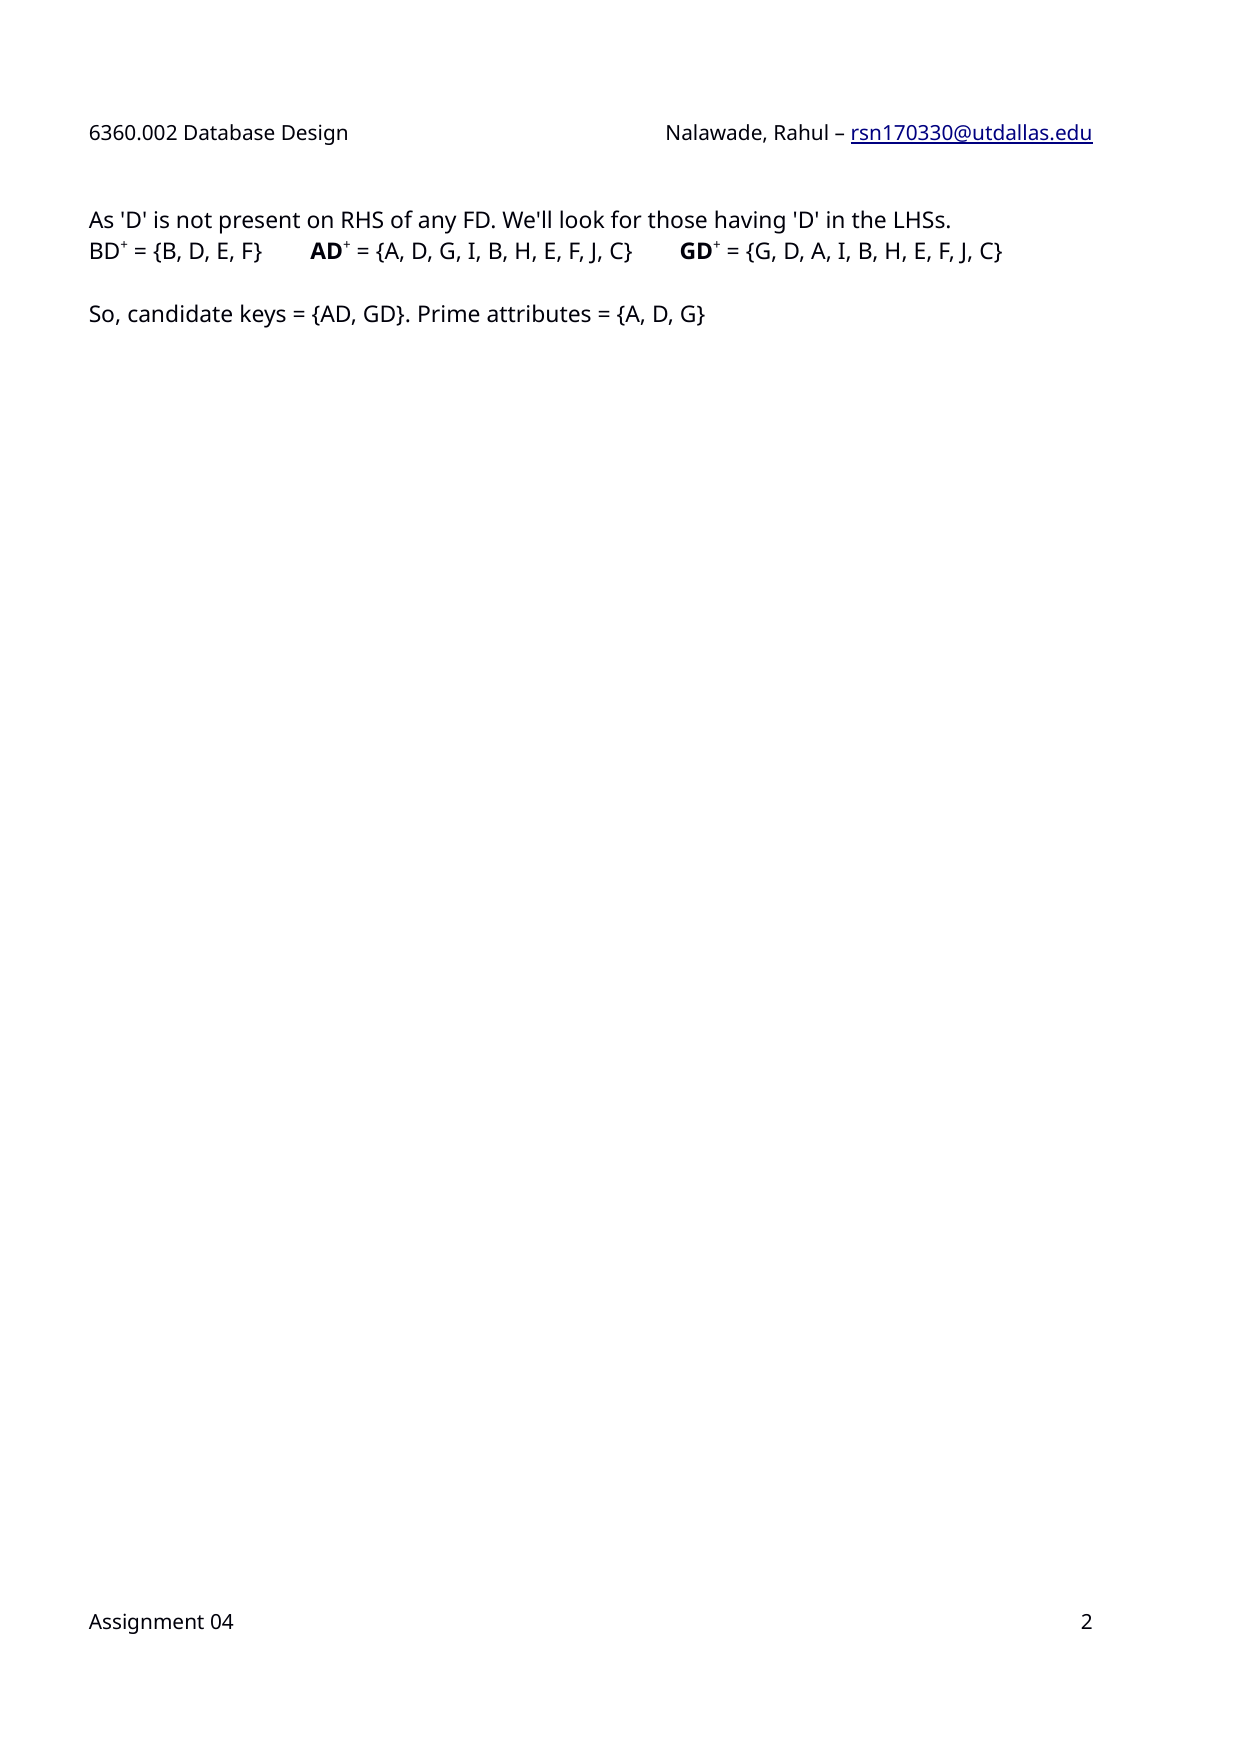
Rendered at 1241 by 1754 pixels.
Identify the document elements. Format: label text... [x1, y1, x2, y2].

text So, candidate keys = {AD, GD}. Prime attributes = {A, D, G} [88, 298, 1152, 329]
text As 'D' is not present on RHS of any FD. We'll look for those having 'D' in the LHSs. [88, 204, 1152, 235]
text BD+ = {B, D, E, F} AD+ = {A, D, G, I, B, H, E, F, J, C} GD+ = {G, D, A, I, B, H, E, F, J, C} [88, 235, 1152, 267]
